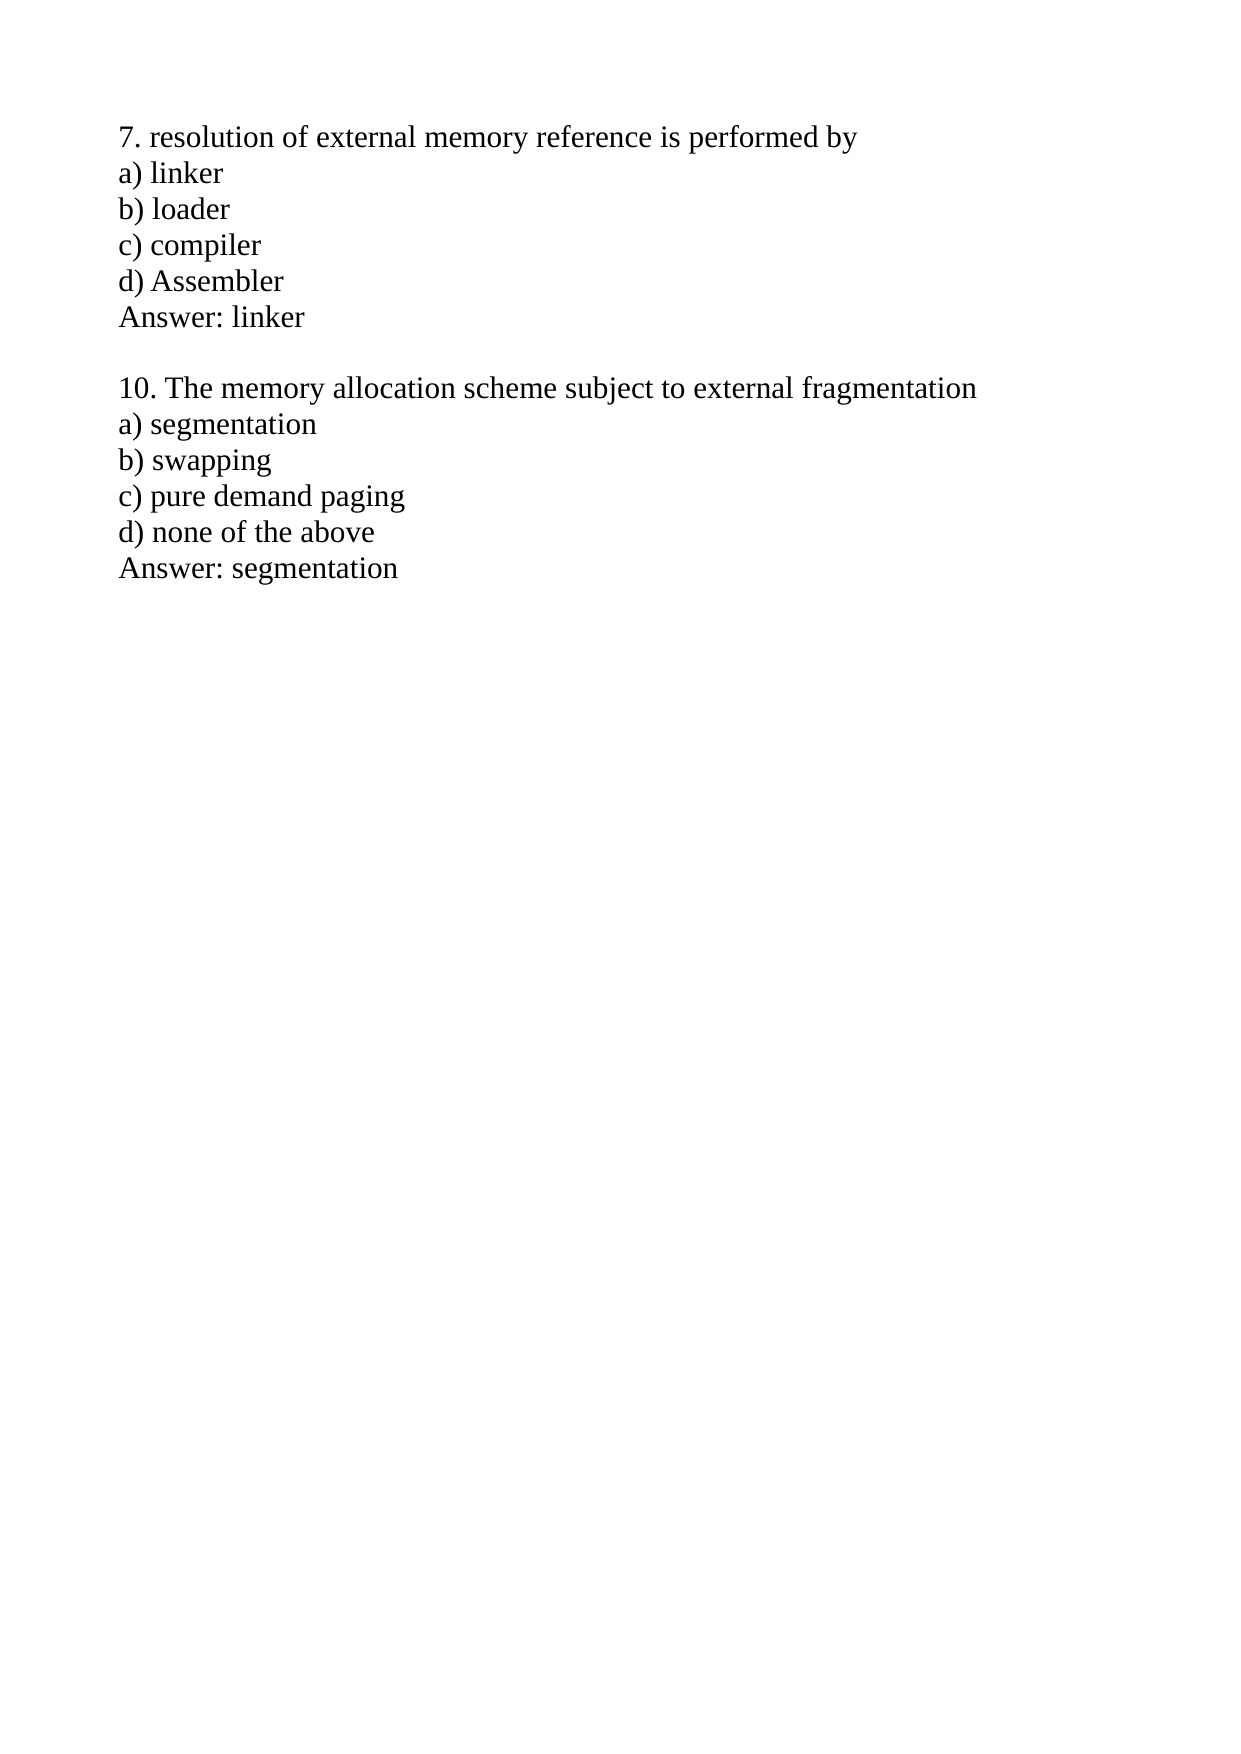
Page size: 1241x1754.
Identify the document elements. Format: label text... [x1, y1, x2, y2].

text b) swapping [118, 442, 1122, 477]
text 7. resolution of external memory reference is performed by [118, 118, 1122, 154]
text Answer: segmentation [118, 549, 1122, 585]
text c) compiler [118, 226, 1122, 262]
text a) linker [118, 154, 1122, 190]
text 10. The memory allocation scheme subject to external fragmentation [118, 370, 1122, 406]
text a) segmentation [118, 406, 1122, 442]
text d) none of the above [118, 513, 1122, 549]
text Answer: linker [118, 298, 1122, 334]
text b) loader [118, 190, 1122, 226]
text d) Assembler [118, 262, 1122, 298]
text c) pure demand paging [118, 477, 1122, 513]
